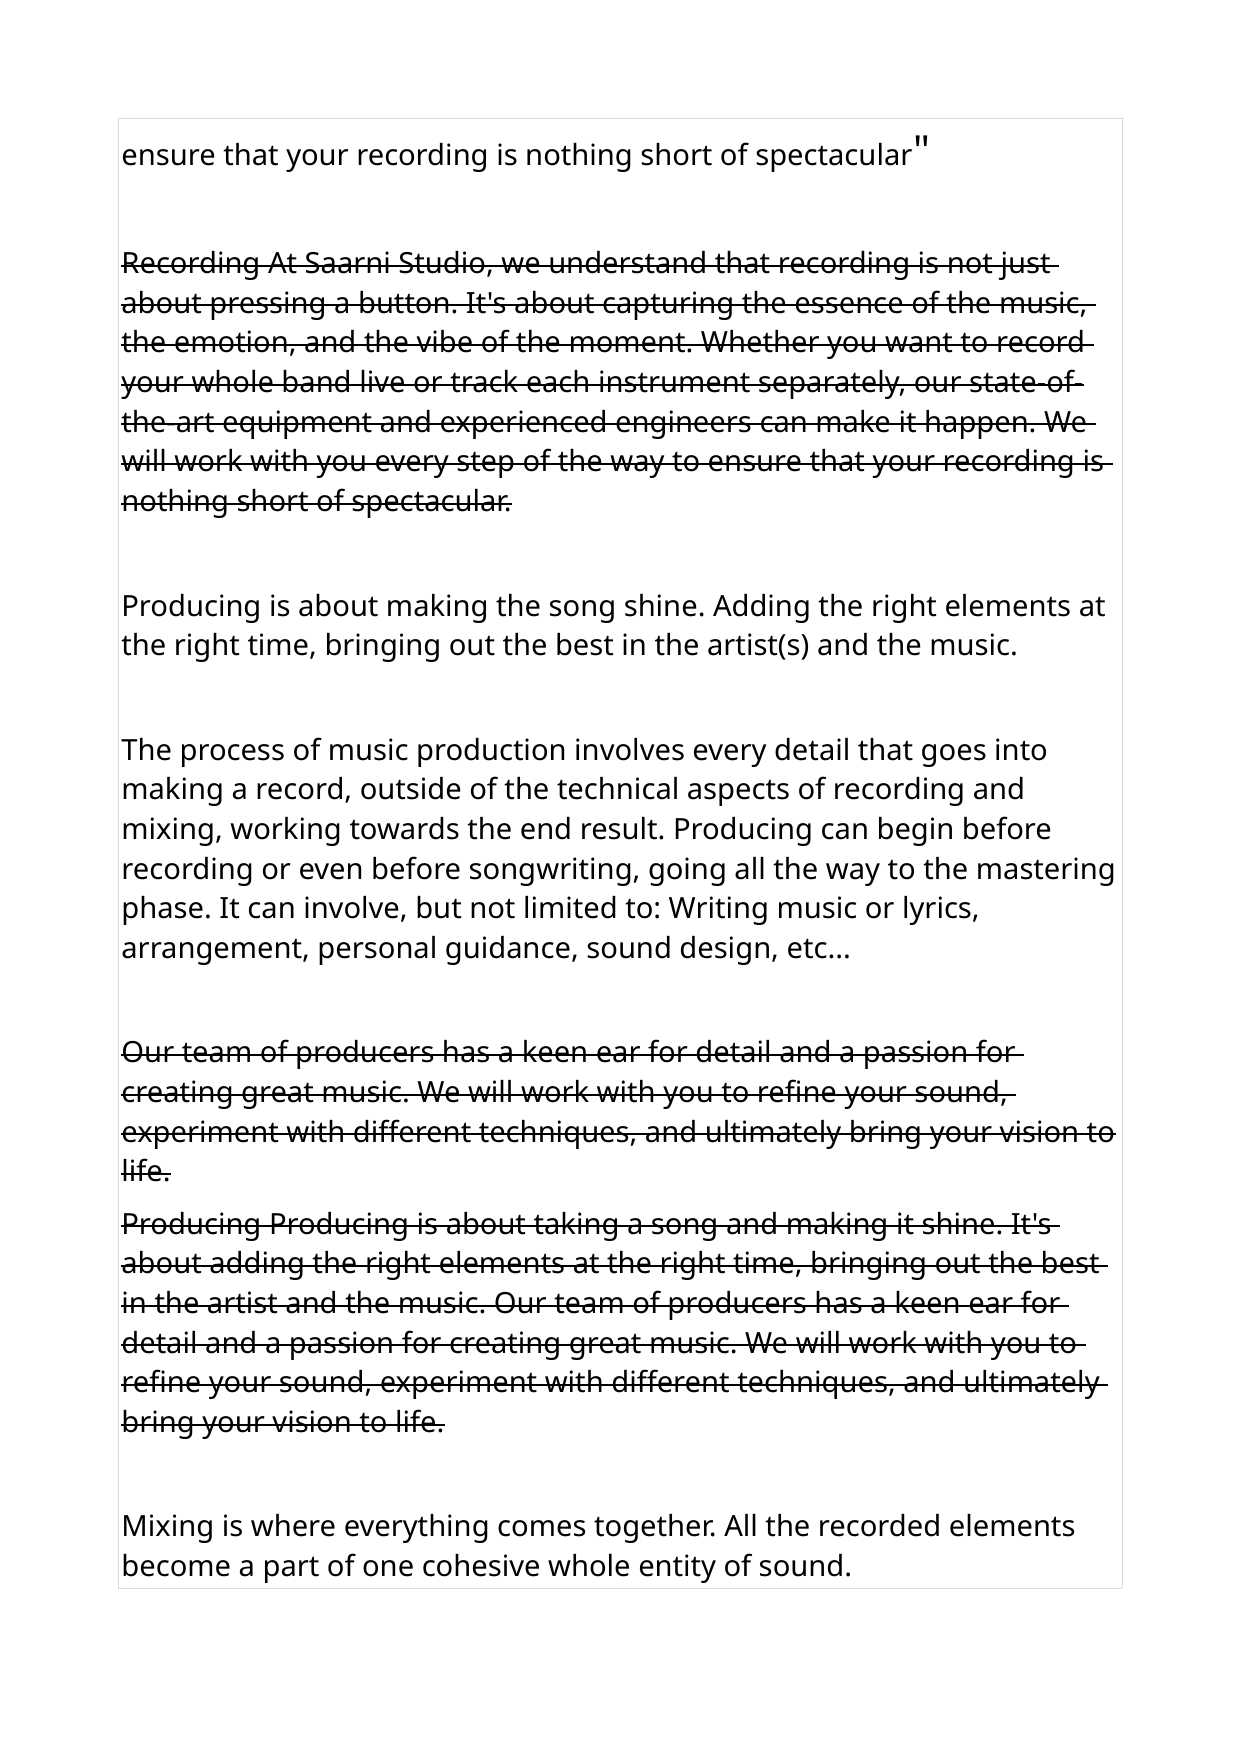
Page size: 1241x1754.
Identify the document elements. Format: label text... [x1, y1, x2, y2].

text Mixing is where everything comes together. All the recorded elements become a part of one cohesive whole entity of sound. [119, 1503, 1122, 1588]
text ensure that your recording is nothing short of spectacular" [119, 119, 1122, 178]
text The process of music production involves every detail that goes into making a record, outside of the technical aspects of recording and mixing, working towards the end result. Producing can begin before recording or even before songwriting, going all the way to the mastering phase. It can involve, but not limited to: Writing music or lyrics, arrangement, personal guidance, sound design, etc... [119, 726, 1122, 967]
text Our team of producers has a keen ear for detail and a passion for creating great music. We will work with you to refine your sound, experiment with different techniques, and ultimately bring your vision to life. [119, 1029, 1122, 1190]
text Producing Producing is about taking a song and making it shine. It's about adding the right elements at the right time, bringing out the best in the artist and the music. Our team of producers has a keen ear for detail and a passion for creating great music. We will work with you to refine your sound, experiment with different techniques, and ultimately bring your vision to life. [119, 1200, 1122, 1441]
text Recording At Saarni Studio, we understand that recording is not just about pressing a button. It's about capturing the essence of the music, the emotion, and the vibe of the moment. Whether you want to record your whole band live or track each instrument separately, our state-of-the-art equipment and experienced engineers can make it happen. We will work with you every step of the way to ensure that your recording is nothing short of spectacular. [119, 239, 1122, 520]
text Producing is about making the song shine. Adding the right elements at the right time, bringing out the best in the artist(s) and the music. [119, 582, 1122, 664]
